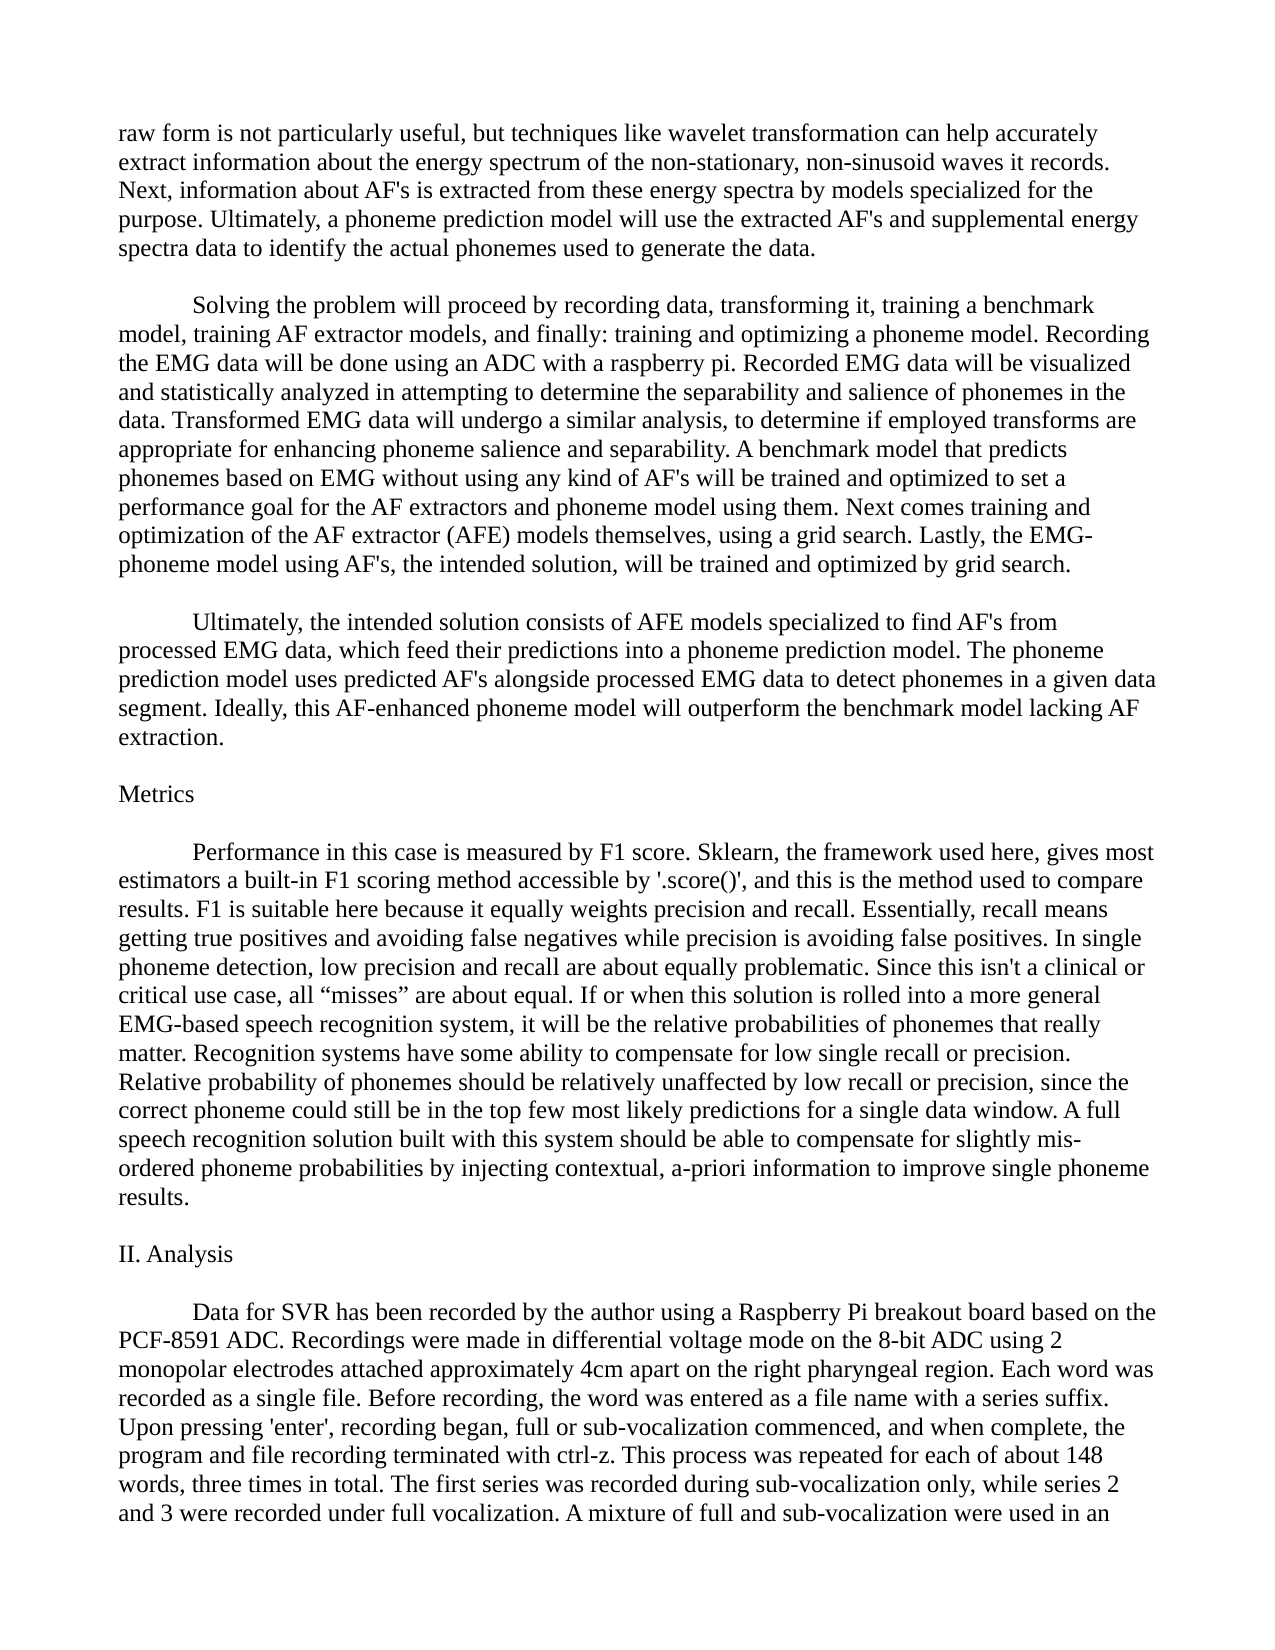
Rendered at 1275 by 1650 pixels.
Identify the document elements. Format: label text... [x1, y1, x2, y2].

text Data for SVR has been recorded by the author using a Raspberry Pi breakout board based on the PCF-8591 ADC. Recordings were made in differential voltage mode on the 8-bit ADC using 2 monopolar electrodes attached approximately 4cm apart on the right pharyngeal region. Each word was recorded as a single file. Before recording, the word was entered as a file name with a series suffix. Upon pressing 'enter', recording began, full or sub-vocalization commenced, and when complete, the program and file recording terminated with ctrl-z. This process was repeated for each of about 148 words, three times in total. The first series was recorded during sub-vocalization only, while series 2 and 3 were recorded under full vocalization. A mixture of full and sub-vocalization were used in an [118, 1297, 1157, 1527]
text Performance in this case is measured by F1 score. Sklearn, the framework used here, gives most estimators a built-in F1 scoring method accessible by '.score()', and this is the method used to compare results. F1 is suitable here because it equally weights precision and recall. Essentially, recall means getting true positives and avoiding false negatives while precision is avoiding false positives. In single phoneme detection, low precision and recall are about equally problematic. Since this isn't a clinical or critical use case, all “misses” are about equal. If or when this solution is rolled into a more general EMG-based speech recognition system, it will be the relative probabilities of phonemes that really matter. Recognition systems have some ability to compensate for low single recall or precision. Relative probability of phonemes should be relatively unaffected by low recall or precision, since the correct phoneme could still be in the top few most likely predictions for a single data window. A full speech recognition solution built with this system should be able to compensate for slightly mis-ordered phoneme probabilities by injecting contextual, a-priori information to improve single phoneme results. [118, 837, 1157, 1211]
text II. Analysis [118, 1239, 1157, 1268]
text Solving the problem will proceed by recording data, transforming it, training a benchmark model, training AF extractor models, and finally: training and optimizing a phoneme model. Recording the EMG data will be done using an ADC with a raspberry pi. Recorded EMG data will be visualized and statistically analyzed in attempting to determine the separability and salience of phonemes in the data. Transformed EMG data will undergo a similar analysis, to determine if employed transforms are appropriate for enhancing phoneme salience and separability. A benchmark model that predicts phonemes based on EMG without using any kind of AF's will be trained and optimized to set a performance goal for the AF extractors and phoneme model using them. Next comes training and optimization of the AF extractor (AFE) models themselves, using a grid search. Lastly, the EMG-phoneme model using AF's, the intended solution, will be trained and optimized by grid search. [118, 291, 1157, 578]
text Metrics [118, 779, 1157, 808]
text raw form is not particularly useful, but techniques like wavelet transformation can help accurately extract information about the energy spectrum of the non-stationary, non-sinusoid waves it records. Next, information about AF's is extracted from these energy spectra by models specialized for the purpose. Ultimately, a phoneme prediction model will use the extracted AF's and supplemental energy spectra data to identify the actual phonemes used to generate the data. [118, 118, 1157, 262]
text Ultimately, the intended solution consists of AFE models specialized to find AF's from processed EMG data, which feed their predictions into a phoneme prediction model. The phoneme prediction model uses predicted AF's alongside processed EMG data to detect phonemes in a given data segment. Ideally, this AF-enhanced phoneme model will outperform the benchmark model lacking AF extraction. [118, 607, 1157, 751]
